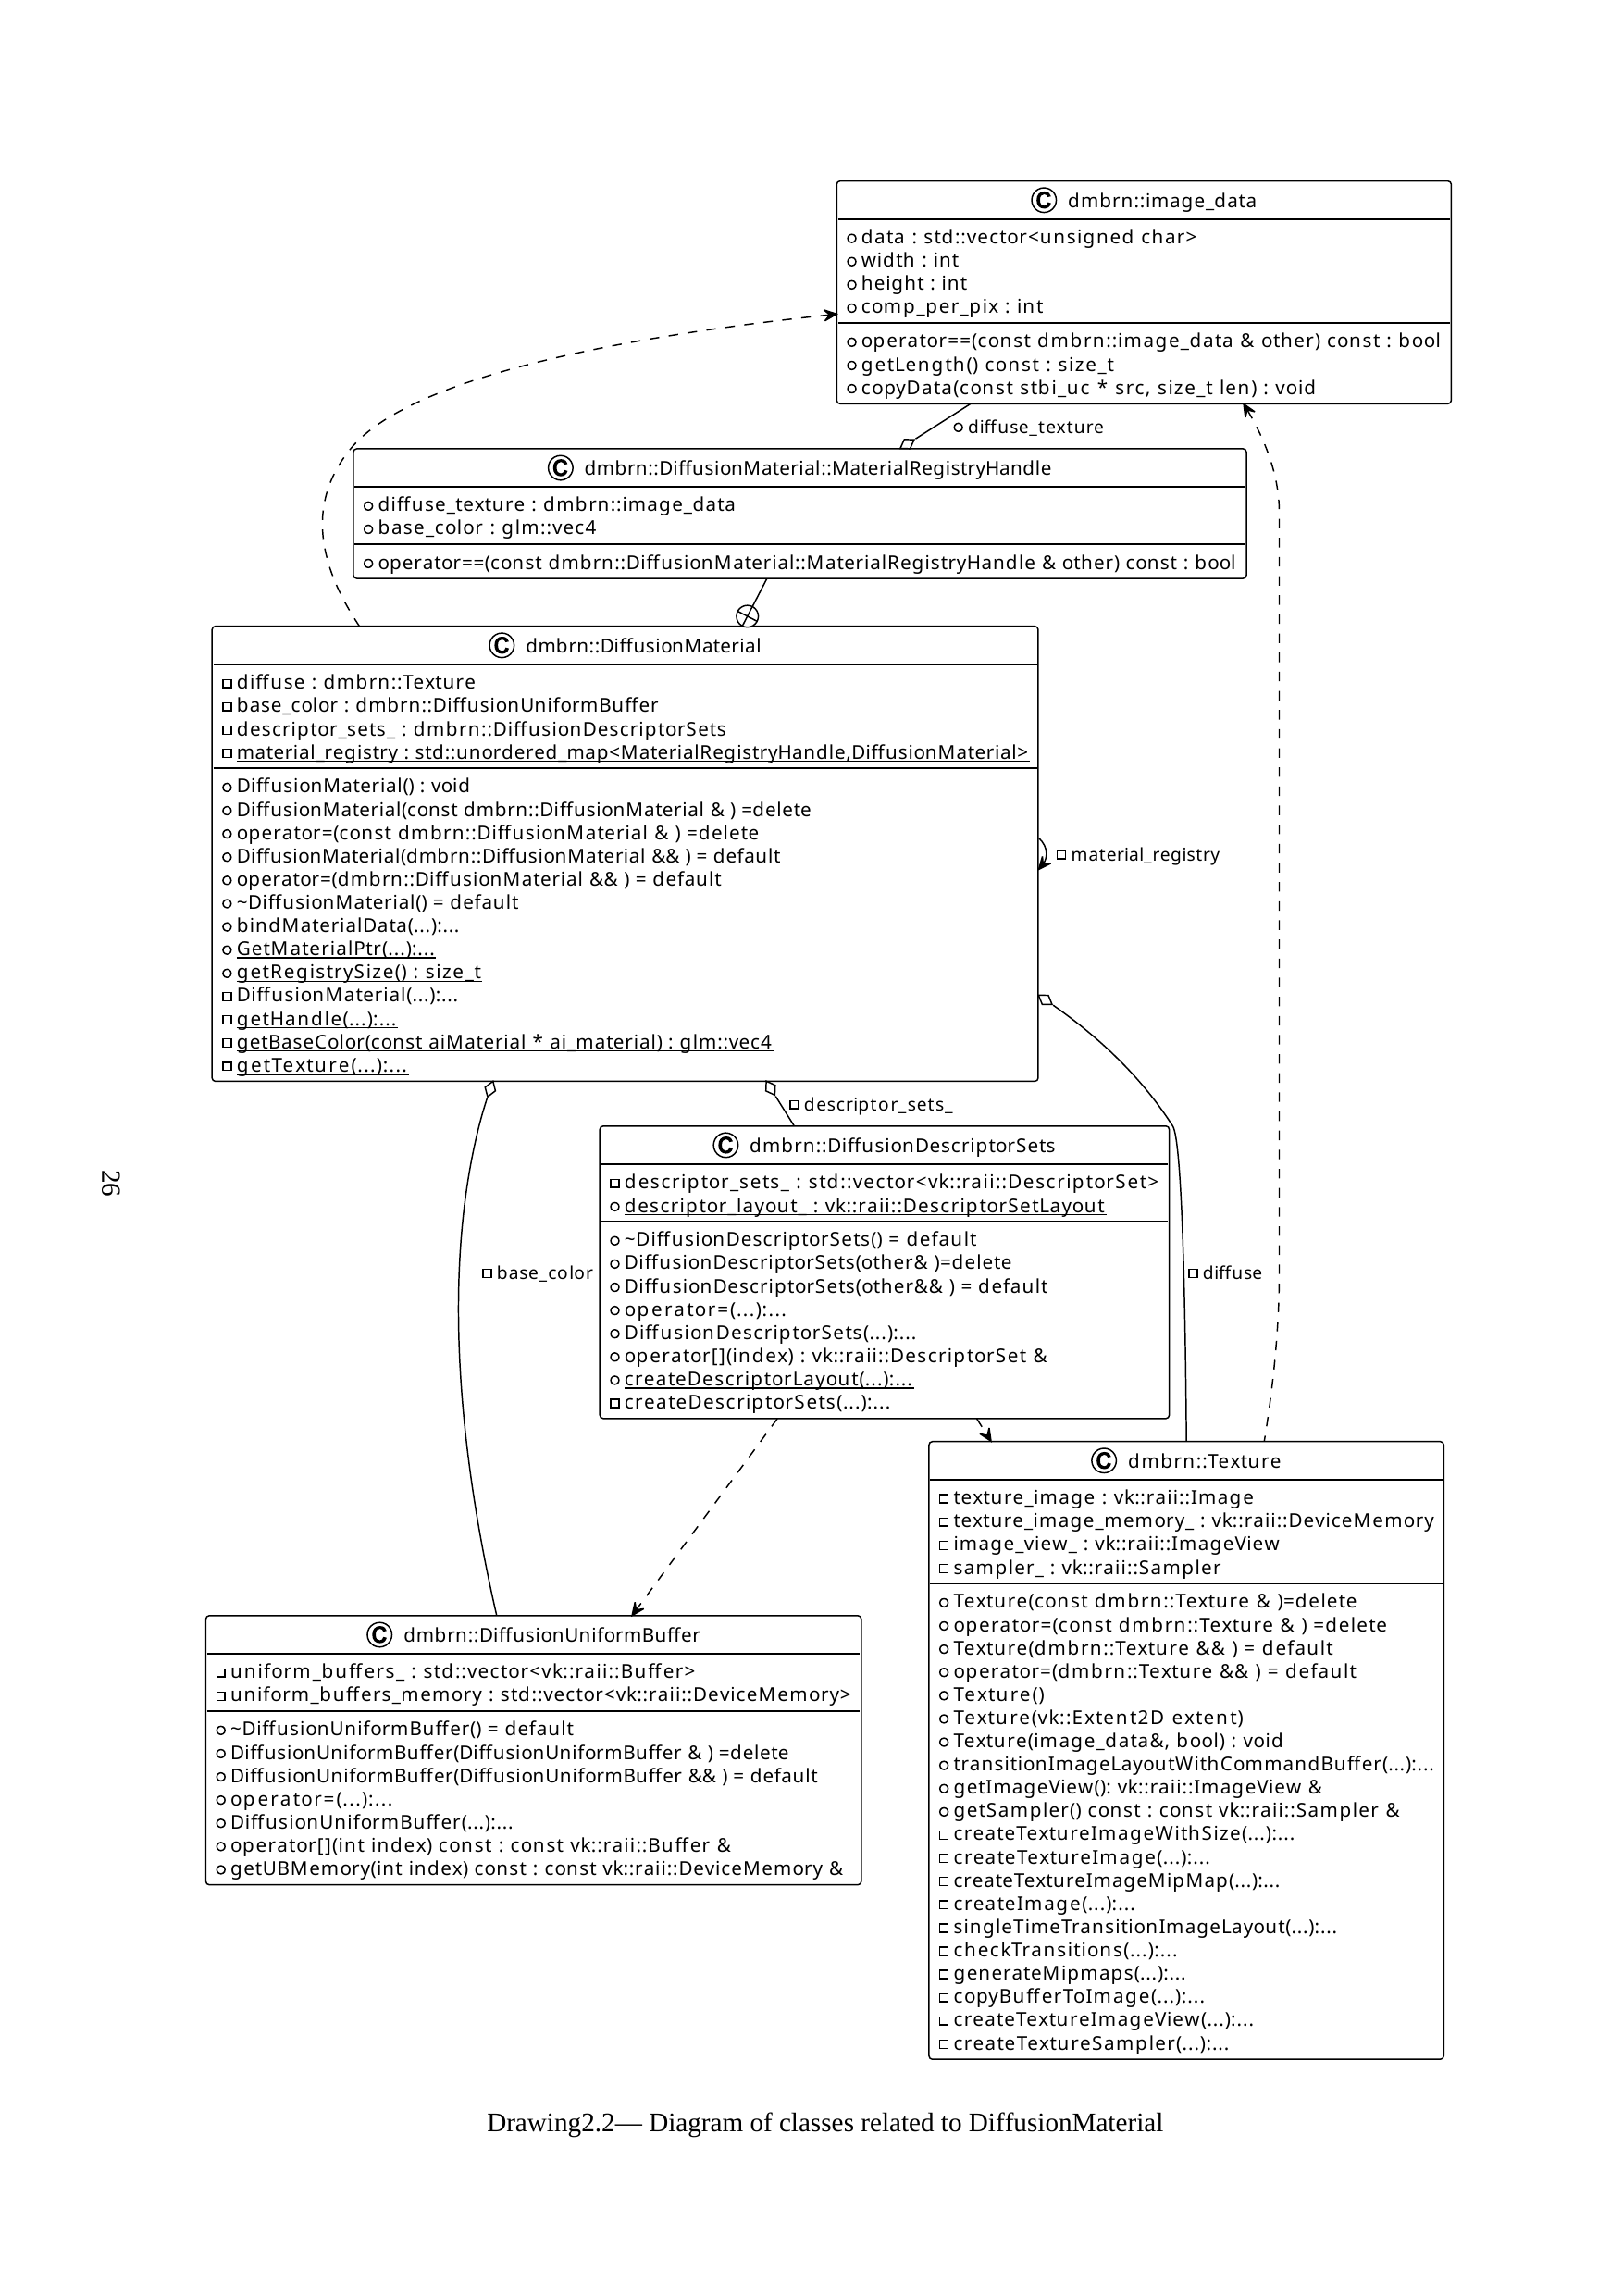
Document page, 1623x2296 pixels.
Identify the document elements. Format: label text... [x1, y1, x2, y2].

text Drawing2.2— Diagram of classes related to DiffusionMaterial [189, 2106, 1461, 2138]
